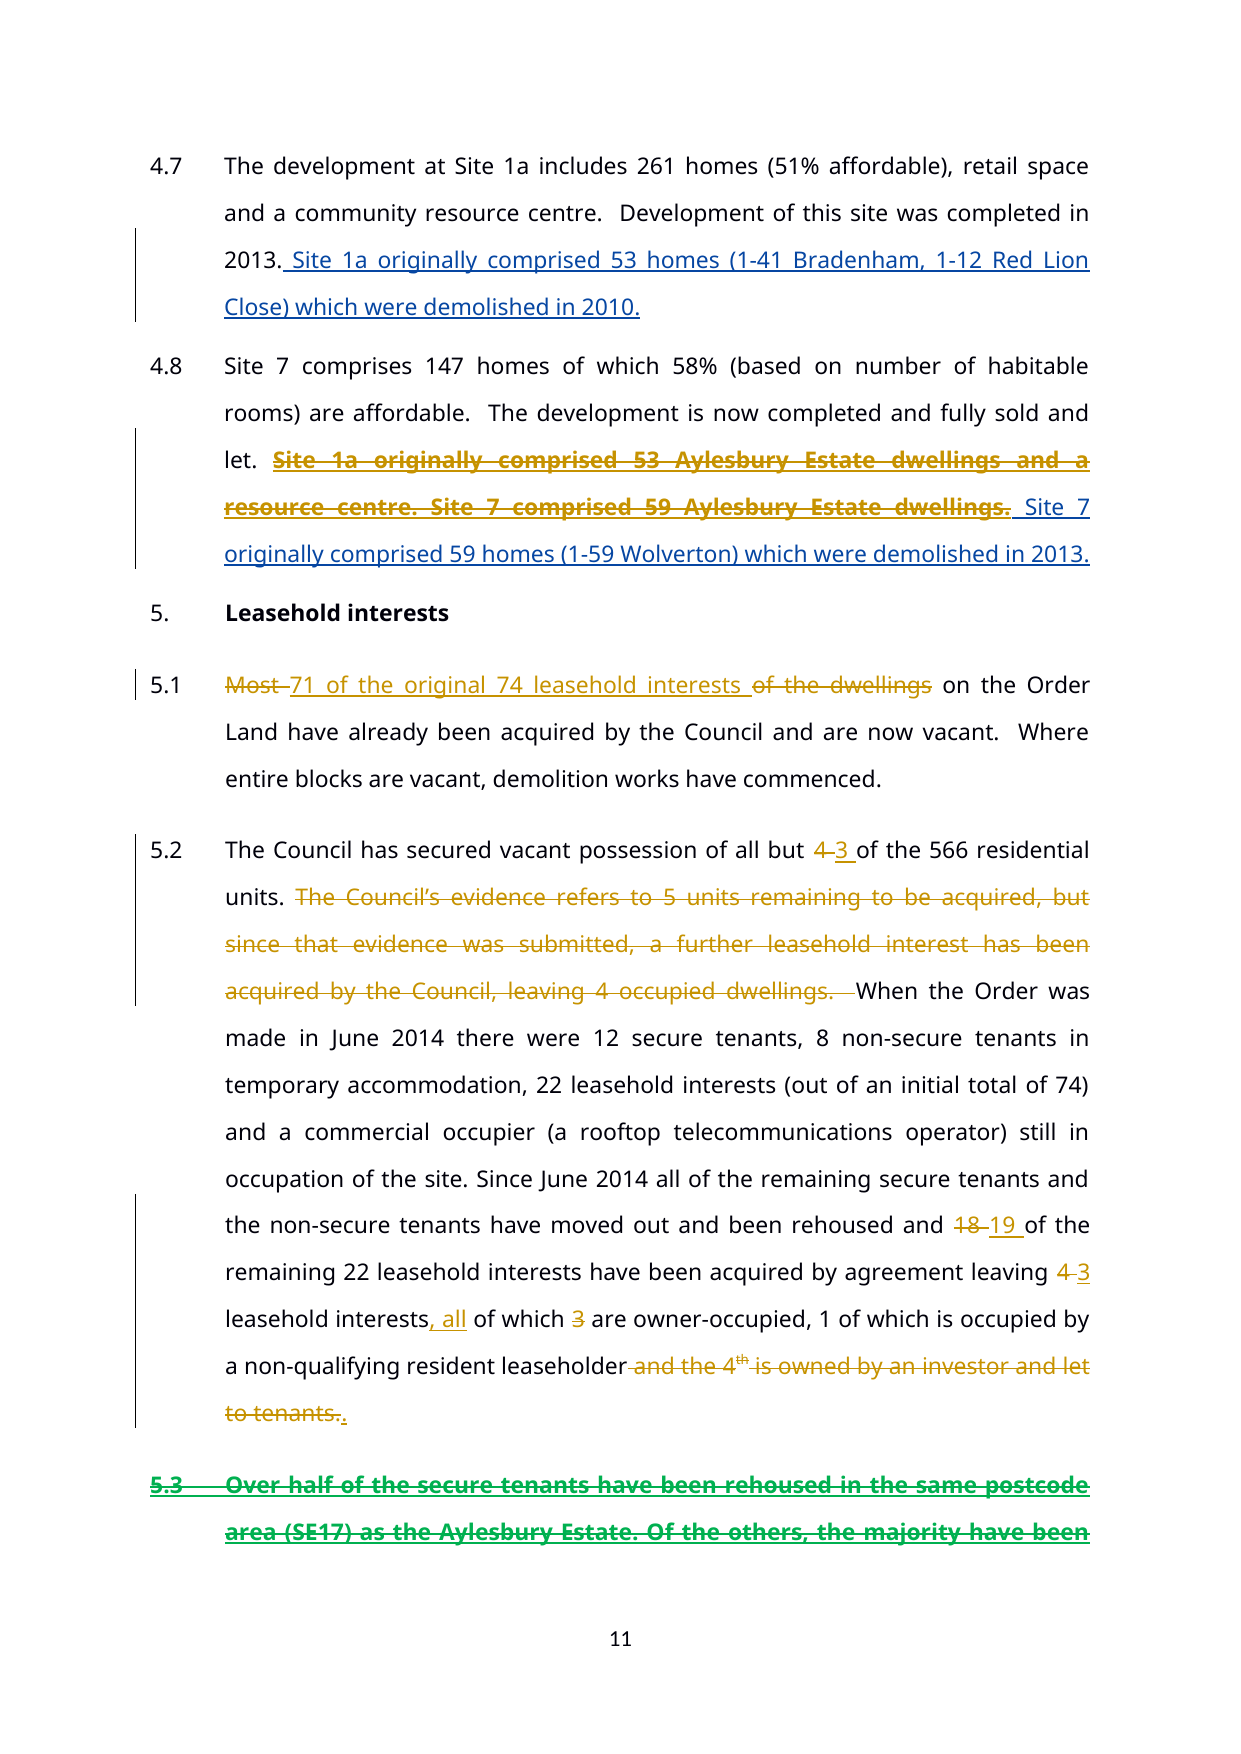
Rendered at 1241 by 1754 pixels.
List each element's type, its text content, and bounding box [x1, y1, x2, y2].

text 5.1 71 of the original 74 leasehold interests on the Order Land have already been acquired by the Council and are now vacant. Where entire blocks are vacant, demolition works have commenced. [150, 669, 1090, 794]
text 5. Leasehold interests [150, 597, 1090, 628]
text 4.7 The development at Site 1a includes 261 homes (51% affordable), retail space and a community resource centre. Development of this site was completed in 2013. Site 1a originally comprised 53 homes (1-41 Bradenham, 1-12 Red Lion Close) which were demolished in 2010. [150, 150, 1090, 322]
text 5.2 The Council has secured vacant possession of all but 3 of the 566 residential units. When the Order was made in June 2014 there were 12 secure tenants, 8 non-secure tenants in temporary accommodation, 22 leasehold interests (out of an initial total of 74) and a commercial occupier (a rooftop telecommunications operator) still in occupation of the site. Since June 2014 all of the remaining secure tenants and the non-secure tenants have moved out and been rehoused and 19 of the remaining 22 leasehold interests have been acquired by agreement leaving 3 leasehold interests, all of which are owner-occupied, 1 of which is occupied by a non-qualifying resident leaseholder. [150, 834, 1090, 1428]
text 4.8 Site 7 comprises 147 homes of which 58% (based on number of habitable rooms) are affordable. The development is now completed and fully sold and let. Site 7 originally comprised 59 homes (1-59 Wolverton) which were demolished in 2013. [150, 350, 1090, 569]
text 5.3 Over half of the secure tenants have been rehoused in the same postcode area (SE17) as the Aylesbury Estate. Of the others, the majority have been rehoused within the neighbouring postcodes of SE5 (Camberwell) and SE15 (Peckham) (see the evidence of Stephen Platts, appendix SP02). [150, 1469, 1090, 1486]
text 5.3 Over half of the secure tenants have been rehoused in the same postcode area (SE17) as the Aylesbury Estate. Of the others, the majority have been rehoused within the neighbouring postcodes of SE5 (Camberwell) and SE15 (Peckham) (see the evidence of Stephen Platts, appendix SP02). [150, 1497, 1090, 1547]
text 5.3 Over half of the secure tenants have been rehoused in the same postcode area (SE17) as the Aylesbury Estate. Of the others, the majority have been rehoused within the neighbouring postcodes of SE5 (Camberwell) and SE15 (Peckham) (see the evidence of Stephen Platts, appendix SP02). [150, 1488, 986, 1495]
